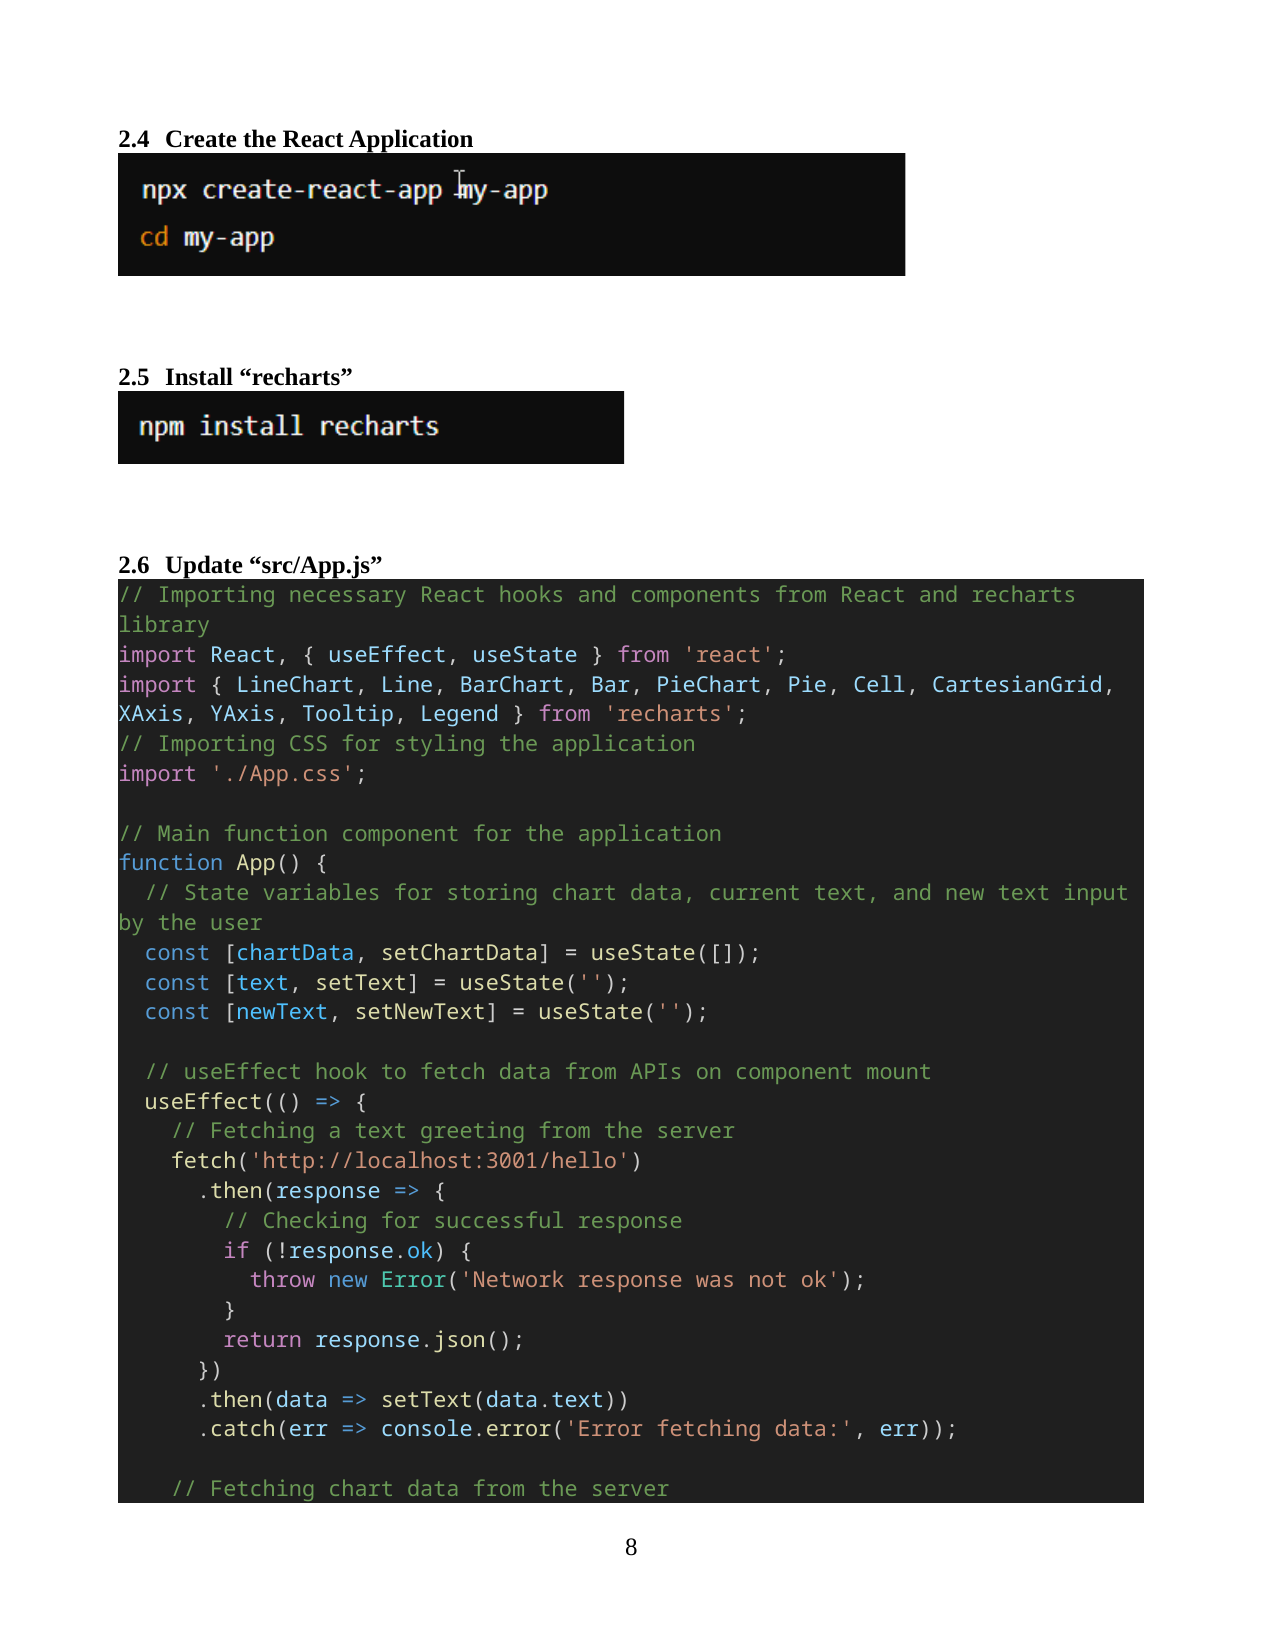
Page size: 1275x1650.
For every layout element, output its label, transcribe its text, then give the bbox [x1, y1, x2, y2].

text import './App.css'; [118, 758, 1144, 788]
text .then(data => setText(data.text)) [118, 1383, 1144, 1413]
subtitle Update “src/App.js” [118, 550, 1144, 579]
text return response.json(); [118, 1324, 1144, 1354]
text // Checking for successful response [118, 1205, 1144, 1234]
text const [newText, setNewText] = useState(''); [118, 996, 1144, 1026]
text // Main function component for the application [118, 817, 1144, 847]
text // Importing necessary React hooks and components from React and recharts library [118, 579, 1144, 639]
subtitle Install “recharts” [118, 362, 1144, 391]
text function App() { [118, 847, 1144, 877]
text // useEffect hook to fetch data from APIs on component mount [118, 1056, 1144, 1086]
text const [text, setText] = useState(''); [118, 966, 1144, 996]
text fetch('http://localhost:3001/hello') [118, 1145, 1144, 1175]
text .catch(err => console.error('Error fetching data:', err)); [118, 1413, 1144, 1443]
text if (!response.ok) { [118, 1234, 1144, 1264]
text const [chartData, setChartData] = useState([]); [118, 937, 1144, 966]
text // Importing CSS for styling the application [118, 728, 1144, 758]
text // State variables for storing chart data, current text, and new text input by the user [118, 877, 1144, 937]
text }) [118, 1354, 1144, 1383]
text // Fetching a text greeting from the server [118, 1115, 1144, 1145]
text import React, { useEffect, useState } from 'react'; [118, 639, 1144, 668]
text .then(response => { [118, 1175, 1144, 1205]
text import { LineChart, Line, BarChart, Bar, PieChart, Pie, Cell, CartesianGrid, XAxis, YAxis, Tooltip, Legend } from 'recharts'; [118, 668, 1144, 728]
text useEffect(() => { [118, 1086, 1144, 1115]
text throw new Error('Network response was not ok'); [118, 1264, 1144, 1294]
subtitle Create the React Application [118, 124, 1144, 153]
text // Fetching chart data from the server [118, 1473, 1144, 1503]
text } [118, 1294, 1144, 1324]
